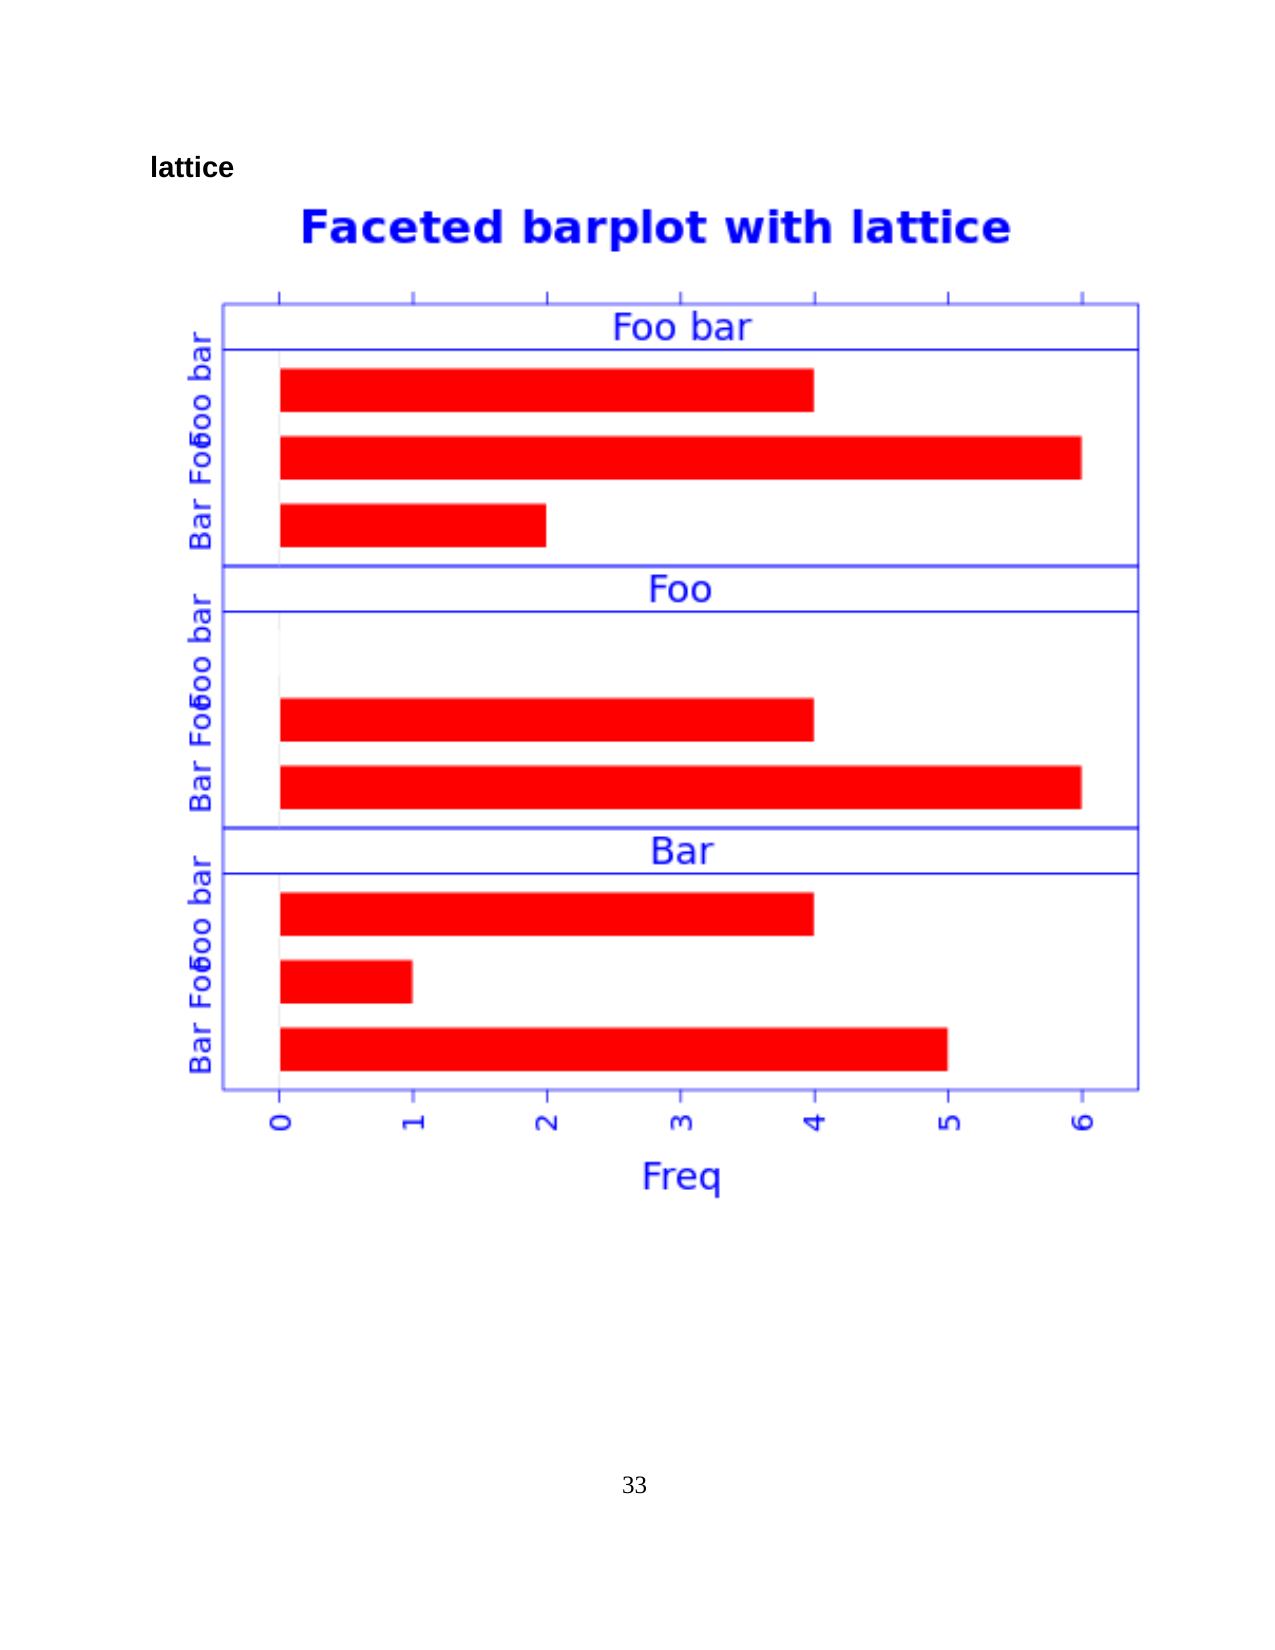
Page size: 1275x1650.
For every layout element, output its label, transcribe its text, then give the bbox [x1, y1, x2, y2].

subtitle lattice [150, 150, 1125, 183]
picture [150, 196, 1163, 1209]
